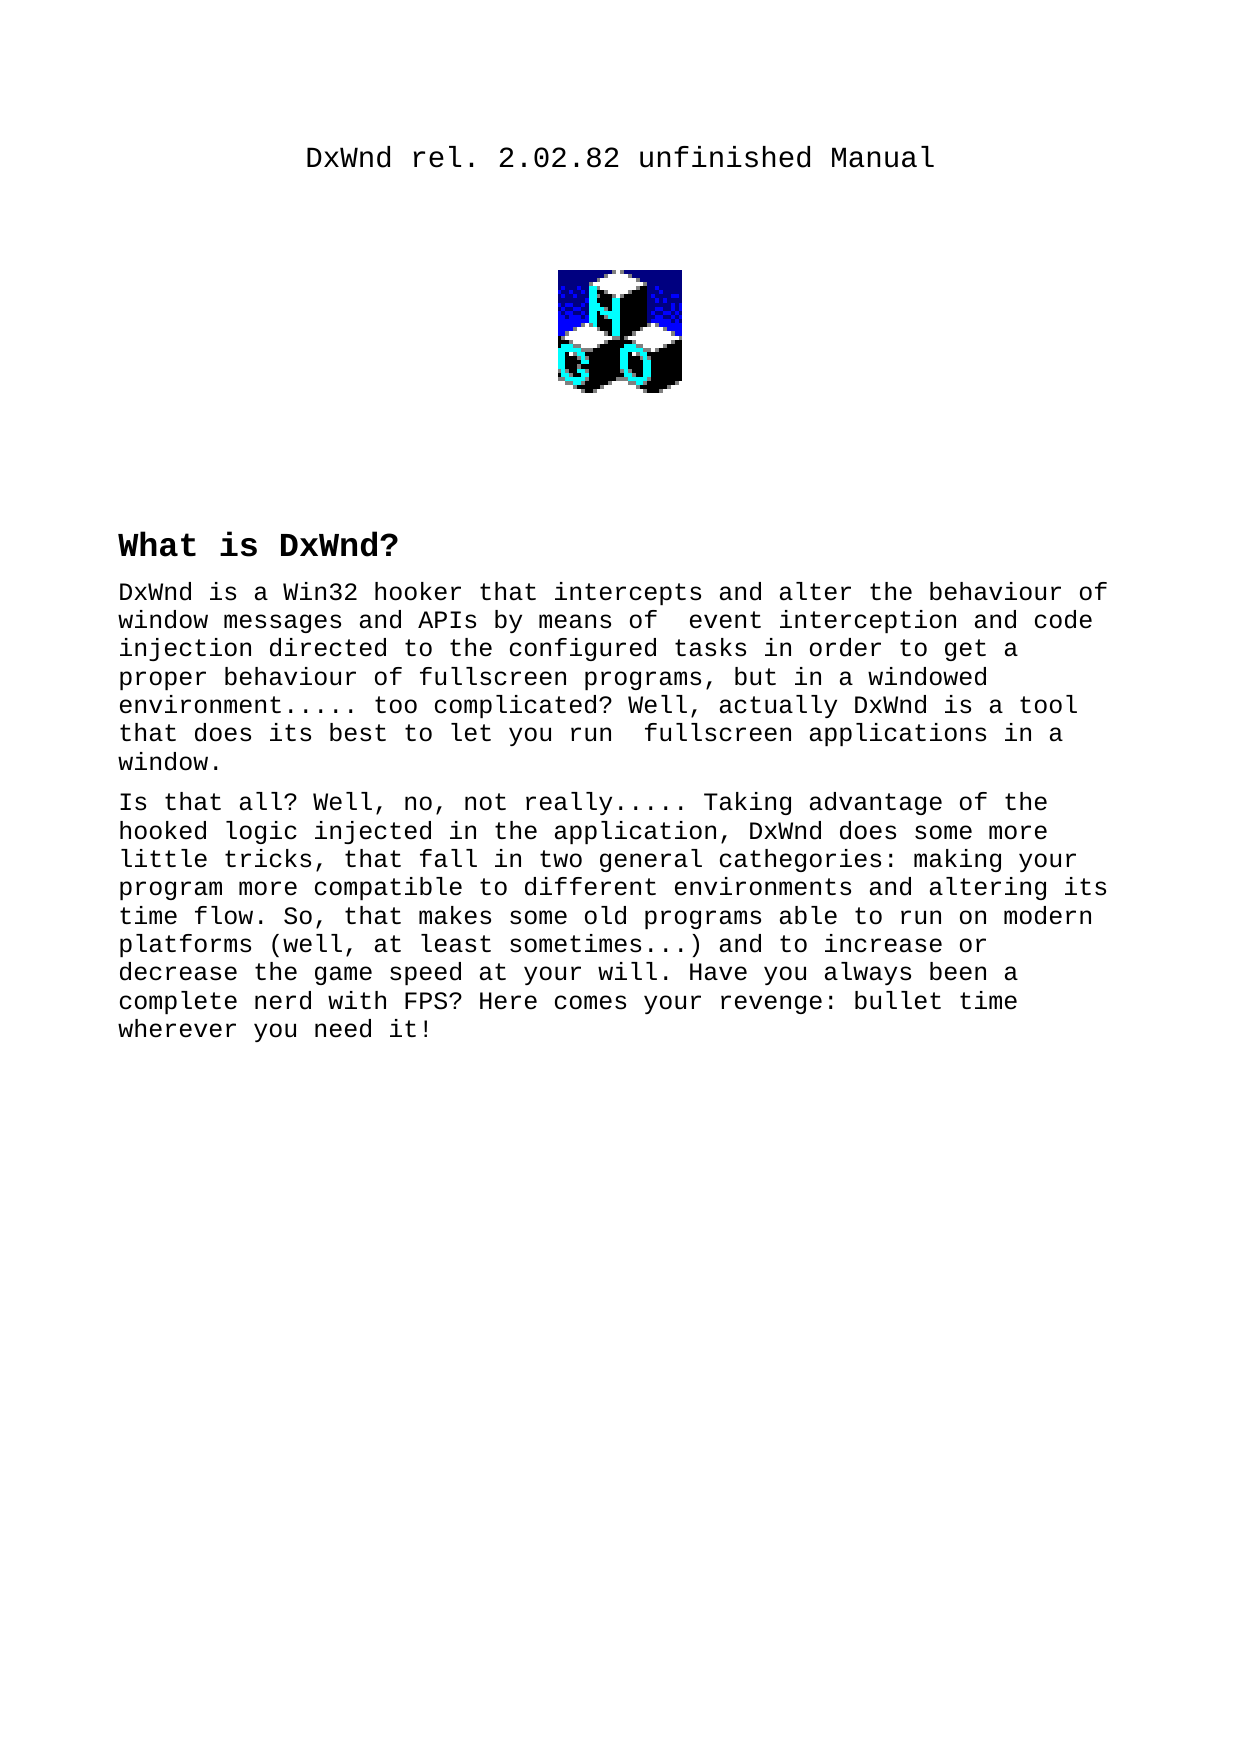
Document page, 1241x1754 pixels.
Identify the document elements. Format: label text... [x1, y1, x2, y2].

subtitle What is DxWnd? [118, 529, 1122, 567]
text DxWnd is a Win32 hooker that intercepts and alter the behaviour of window messages and APIs by means of event interception and code injection directed to the configured tasks in order to get a proper behaviour of fullscreen programs, but in a windowed environment..... too complicated? Well, actually DxWnd is a tool that does its best to let you run fullscreen applications in a window. [118, 579, 1122, 777]
subtitle DxWnd rel. 2.02.82 unfinished Manual [118, 143, 1122, 176]
text Is that all? Well, no, not really..... Taking advantage of the hooked logic injected in the application, DxWnd does some more little tricks, that fall in two general cathegories: making your program more compatible to different environments and altering its time flow. So, that makes some old programs able to run on modern platforms (well, at least sometimes...) and to increase or decrease the game speed at your will. Have you always been a complete nerd with FPS? Here comes your revenge: bullet time wherever you need it! [118, 790, 1122, 1045]
